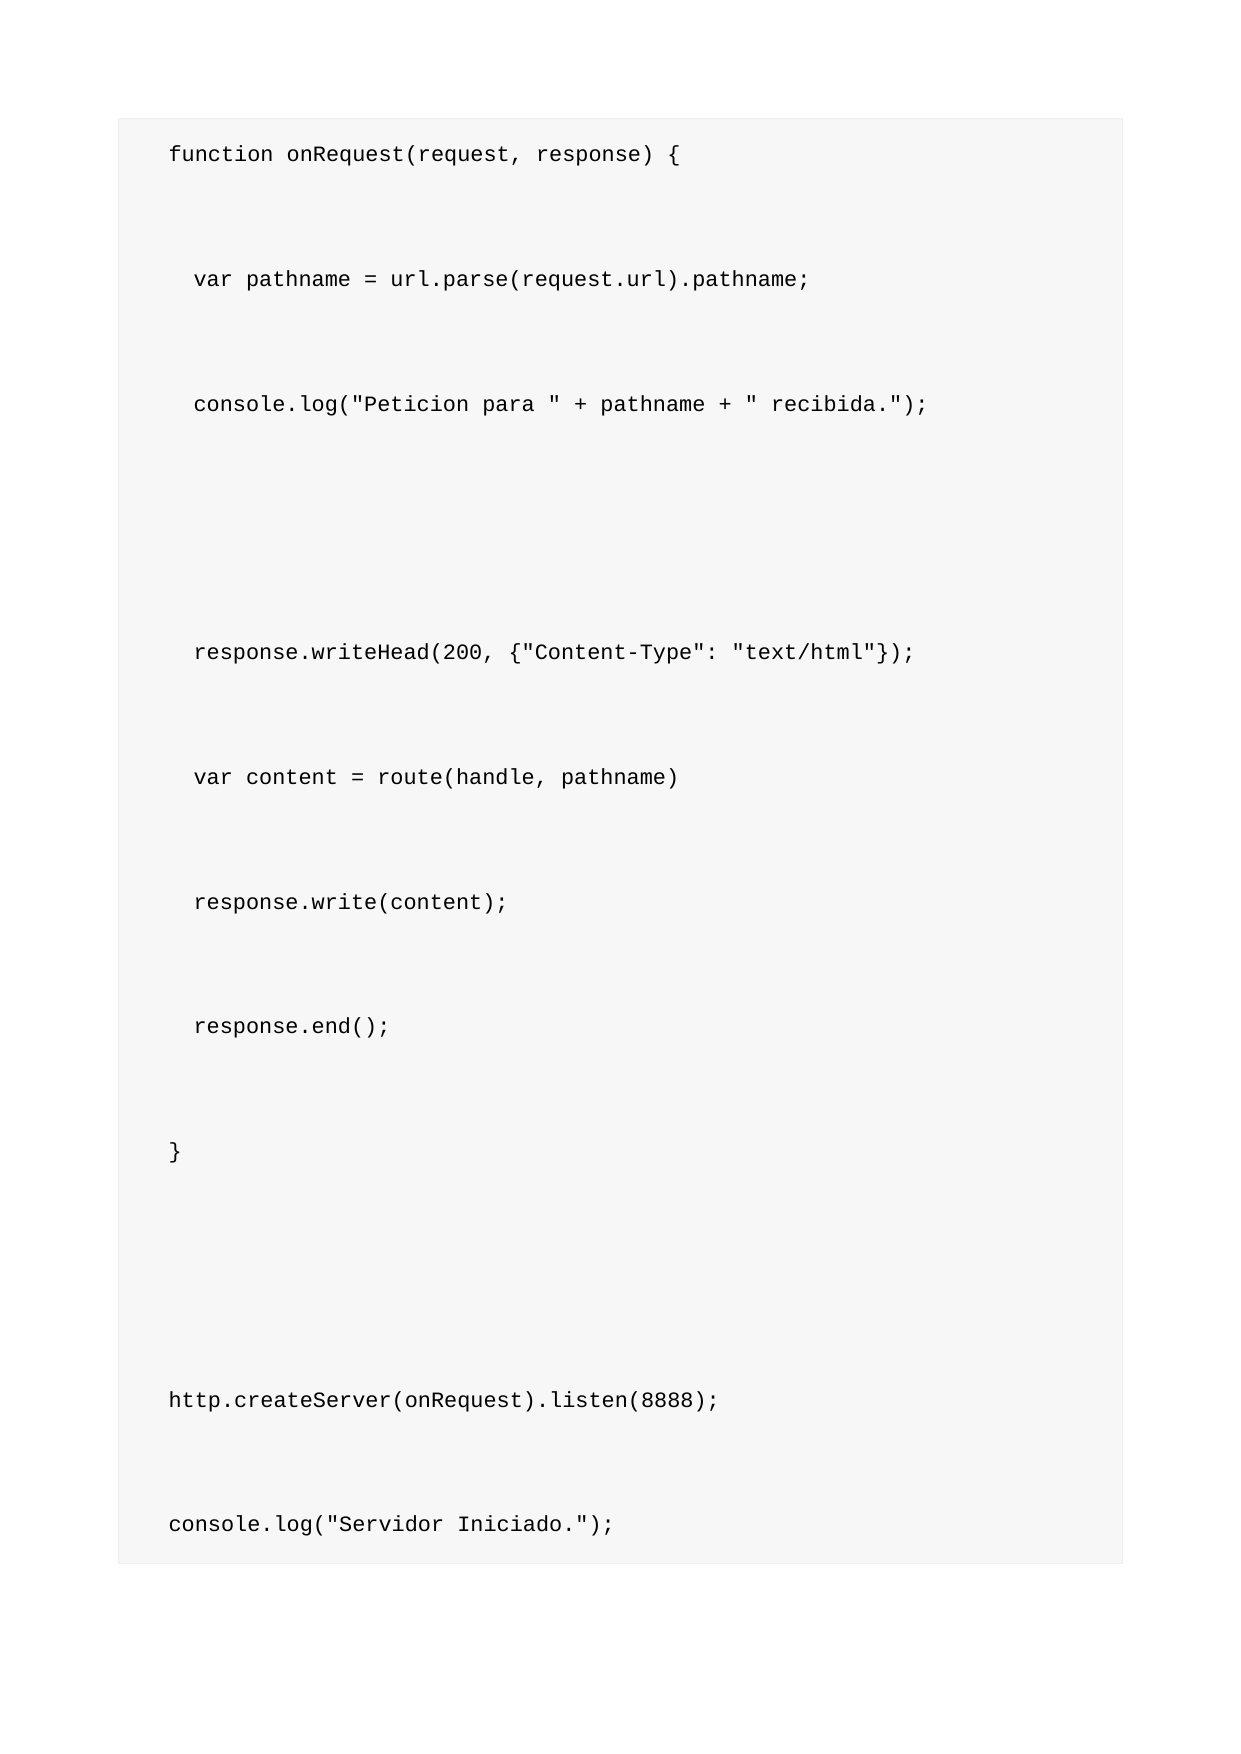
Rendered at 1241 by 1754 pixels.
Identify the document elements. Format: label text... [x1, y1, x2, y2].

text var content = route(handle, pathname) [119, 741, 1122, 791]
text } [119, 1115, 1122, 1165]
text function onRequest(request, response) { [119, 119, 1122, 168]
text http.createServer(onRequest).listen(8888); [119, 1364, 1122, 1414]
text response.write(content); [119, 866, 1122, 916]
text response.end(); [119, 991, 1122, 1040]
text console.log("Servidor Iniciado."); [119, 1488, 1122, 1563]
text var pathname = url.parse(request.url).pathname; [119, 243, 1122, 293]
text response.writeHead(200, {"Content-Type": "text/html"}); [119, 616, 1122, 666]
text console.log("Peticion para " + pathname + " recibida."); [119, 368, 1122, 418]
